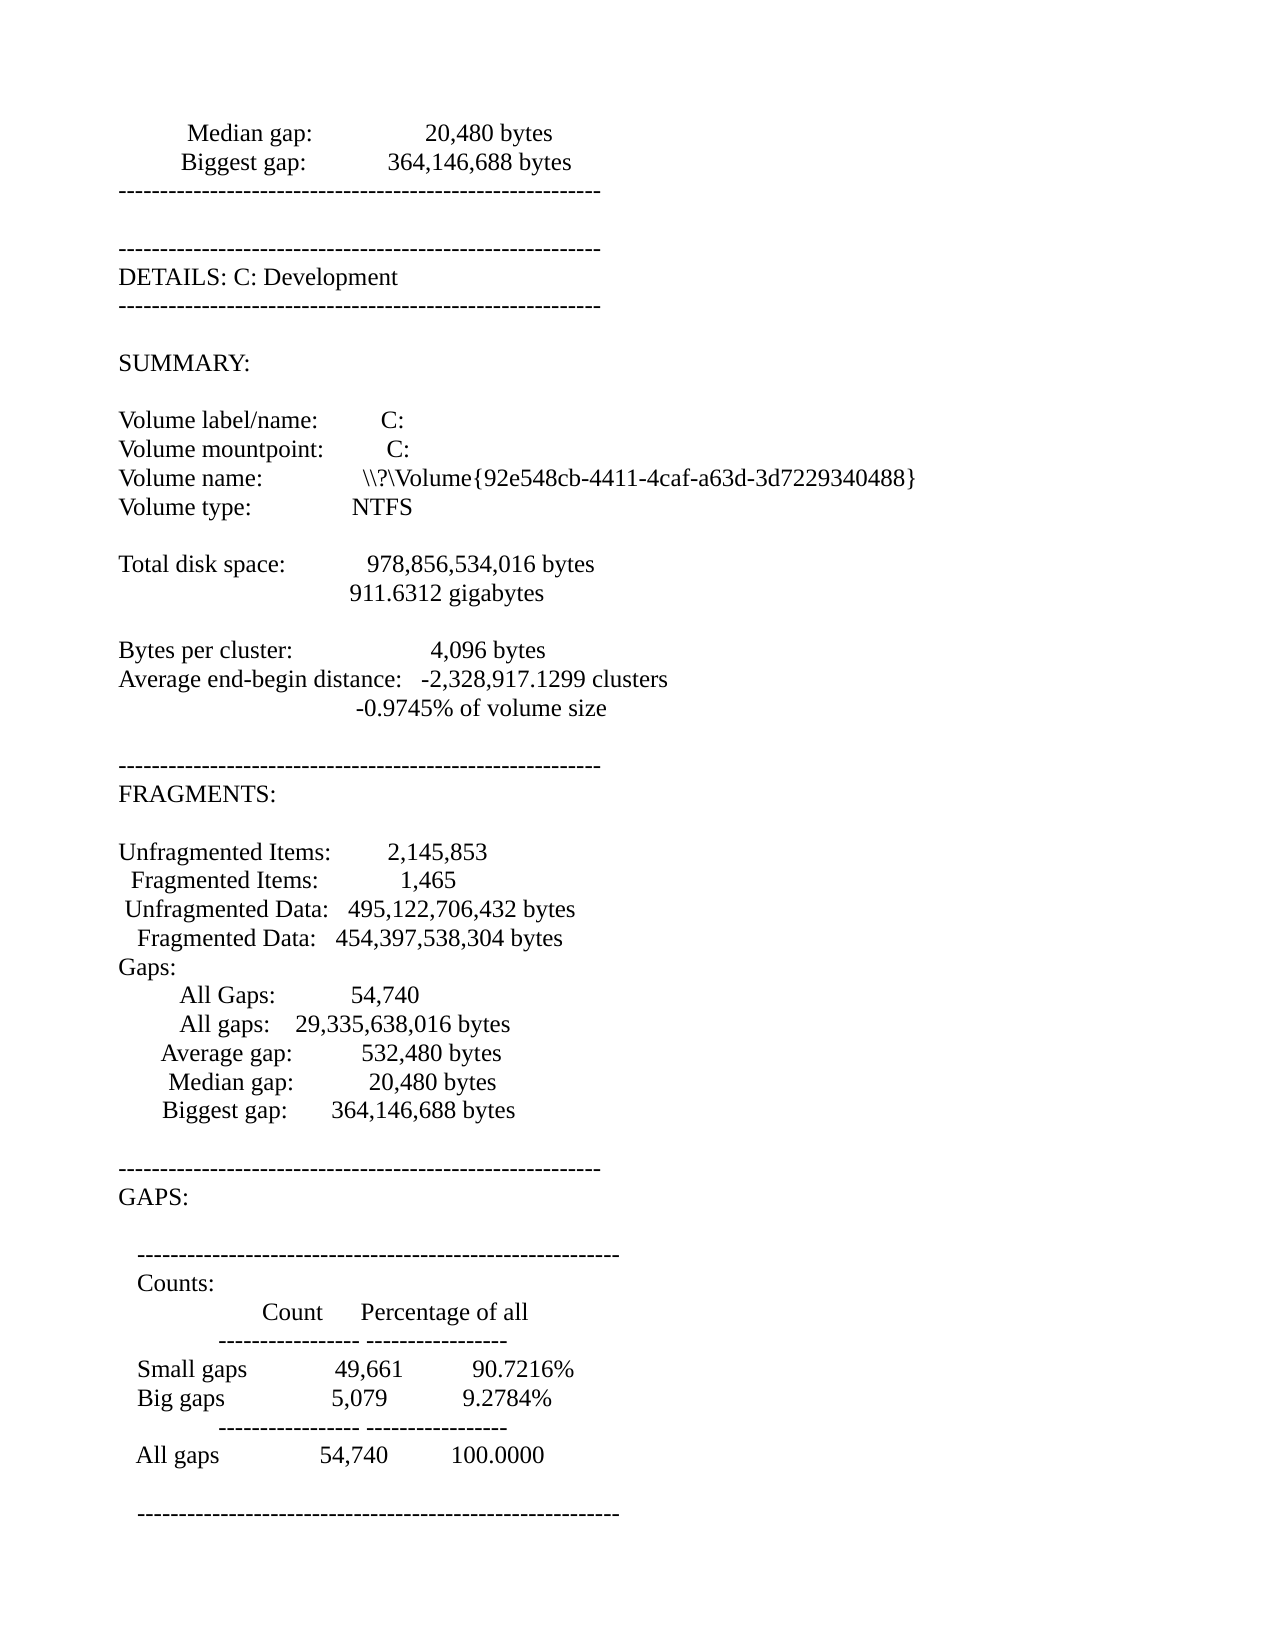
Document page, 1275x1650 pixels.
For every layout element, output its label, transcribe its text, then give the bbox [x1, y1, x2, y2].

text Small gaps 49,661 90.7216% [118, 1354, 1157, 1383]
text 911.6312 gigabytes [118, 578, 1157, 607]
text ---------------------------------------------------------- [118, 1153, 1157, 1182]
text ----------------- ----------------- [118, 1412, 1157, 1441]
text Fragmented Items: 1,465 [118, 866, 1157, 894]
text -0.9745% of volume size [118, 693, 1157, 722]
text All gaps: 29,335,638,016 bytes [118, 1009, 1157, 1038]
text Biggest gap: 364,146,688 bytes [118, 1096, 1157, 1124]
text Unfragmented Items: 2,145,853 [118, 837, 1157, 866]
text Count Percentage of all [118, 1297, 1157, 1326]
text GAPS: [118, 1182, 1157, 1211]
text Counts: [118, 1268, 1157, 1297]
text Volume label/name: C: [118, 406, 1157, 434]
text All Gaps: 54,740 [118, 981, 1157, 1009]
text Average gap: 532,480 bytes [118, 1038, 1157, 1067]
text Median gap: 20,480 bytes [118, 118, 1157, 147]
text DETAILS: C: Development [118, 262, 1157, 291]
text SUMMARY: [118, 348, 1157, 377]
text ---------------------------------------------------------- [118, 751, 1157, 779]
text Gaps: [118, 952, 1157, 981]
text Volume mountpoint: C: [118, 434, 1157, 463]
text Fragmented Data: 454,397,538,304 bytes [118, 923, 1157, 952]
text ---------------------------------------------------------- [118, 233, 1157, 262]
text Big gaps 5,079 9.2784% [118, 1383, 1157, 1412]
text All gaps 54,740 100.0000 [118, 1441, 1157, 1469]
text ---------------------------------------------------------- [118, 1239, 1157, 1268]
text ----------------- ----------------- [118, 1326, 1157, 1354]
text Volume name: \\?\Volume{92e548cb-4411-4caf-a63d-3d7229340488} [118, 463, 1157, 492]
text Total disk space: 978,856,534,016 bytes [118, 549, 1157, 578]
text Average end-begin distance: -2,328,917.1299 clusters [118, 664, 1157, 693]
text FRAGMENTS: [118, 779, 1157, 808]
text Unfragmented Data: 495,122,706,432 bytes [118, 894, 1157, 923]
text Bytes per cluster: 4,096 bytes [118, 636, 1157, 664]
text ---------------------------------------------------------- [118, 176, 1157, 204]
text ---------------------------------------------------------- [118, 291, 1157, 319]
text Median gap: 20,480 bytes [118, 1067, 1157, 1096]
text Biggest gap: 364,146,688 bytes [118, 147, 1157, 176]
text Volume type: NTFS [118, 492, 1157, 521]
text ---------------------------------------------------------- [118, 1498, 1157, 1527]
